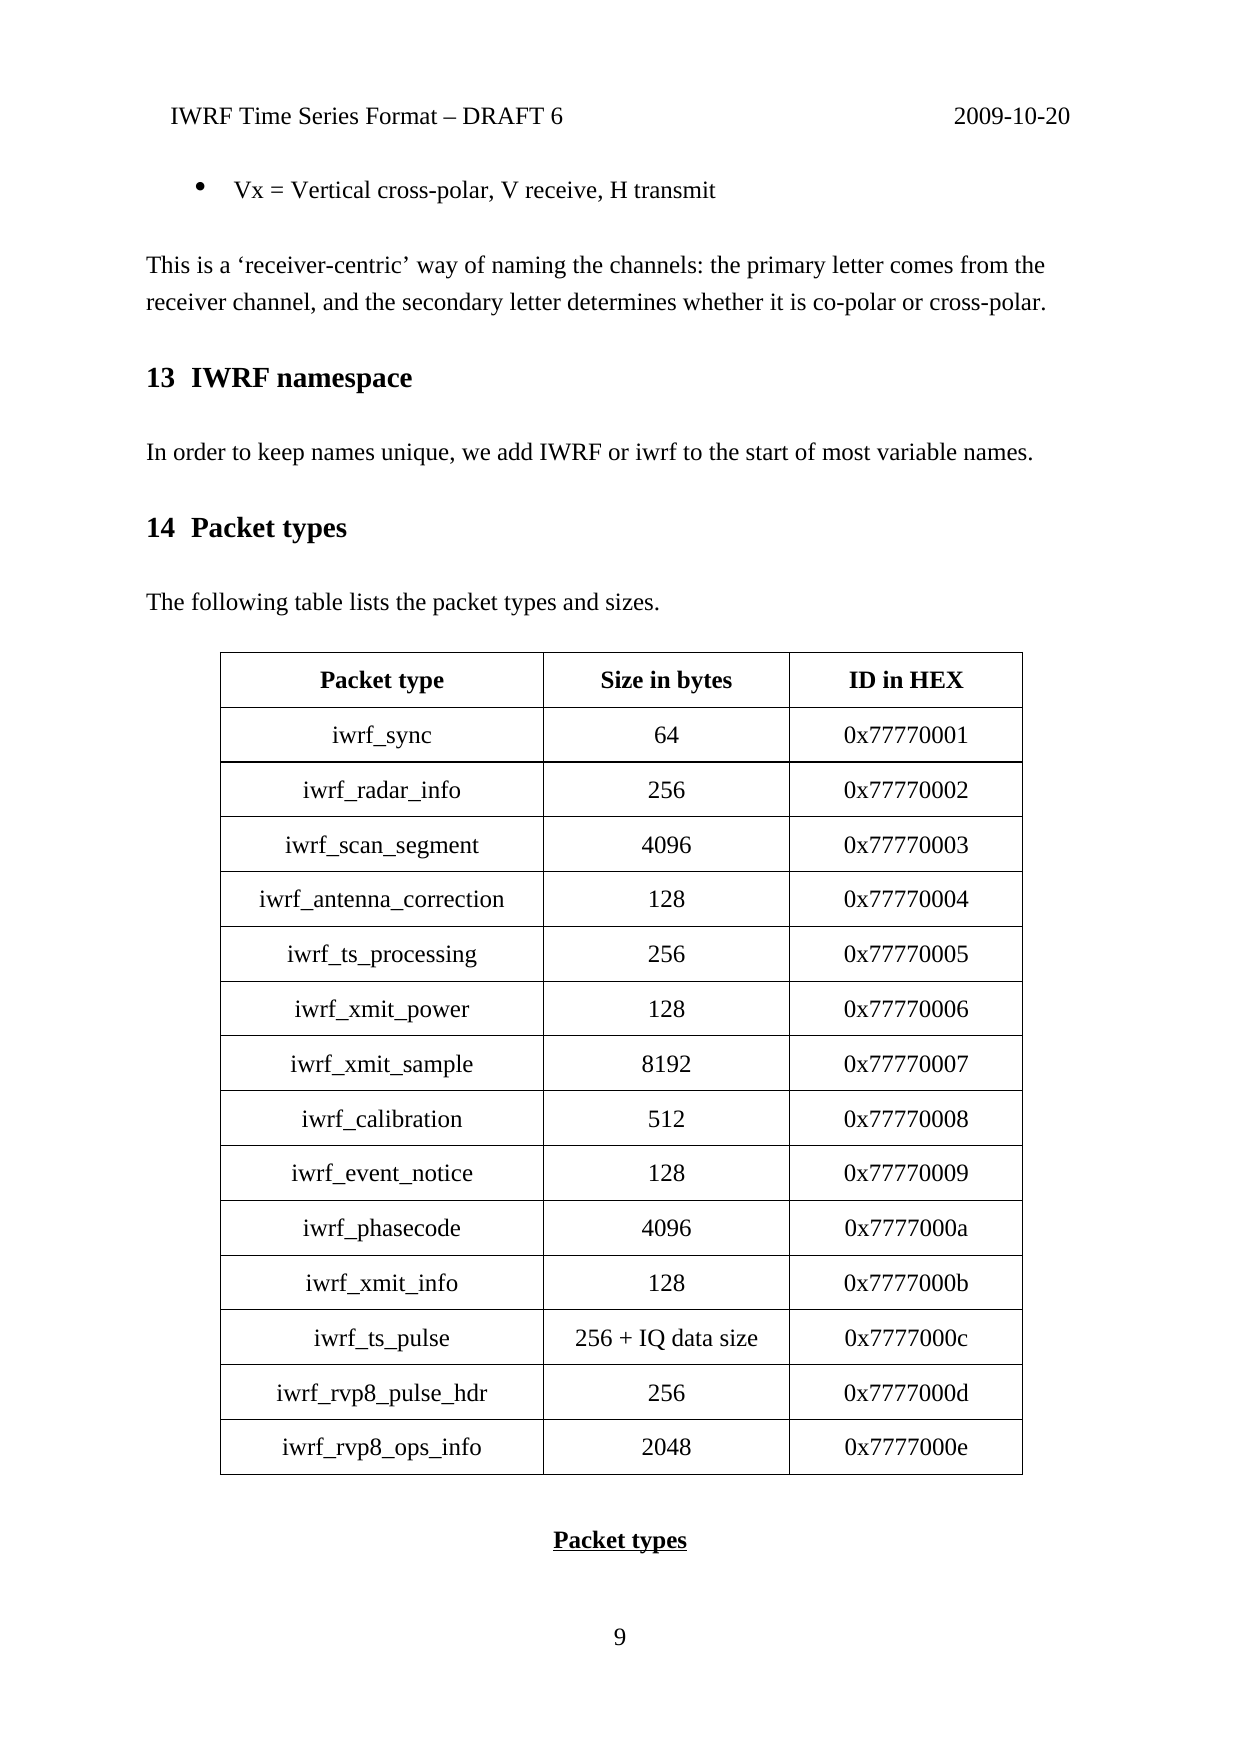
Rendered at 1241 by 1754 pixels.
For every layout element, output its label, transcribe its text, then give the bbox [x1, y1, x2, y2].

table_cell 0x7777000a [790, 1201, 1022, 1254]
table_cell iwrf_rvp8_ops_info [221, 1420, 543, 1474]
table_cell 8192 [544, 1036, 789, 1090]
table_cell 0x77770009 [790, 1146, 1022, 1200]
table_cell iwrf_antenna_correction [221, 872, 543, 926]
table_cell iwrf_calibration [221, 1091, 543, 1145]
subtitle IWRF namespace [146, 352, 1094, 389]
table_cell 0x77770002 [790, 763, 1022, 816]
text This is a ‘receiver-centric’ way of naming the channels: the primary letter comes from the receiver channel, and the secondary letter determines whether it is co-polar or cross-polar. [146, 239, 1094, 314]
text Packet types [146, 1514, 1094, 1552]
table_cell 128 [544, 1146, 789, 1200]
table_cell iwrf_xmit_power [221, 982, 543, 1035]
table_cell 2048 [544, 1420, 789, 1474]
table_cell 0x7777000d [790, 1365, 1022, 1419]
list Vx = Vertical cross-polar, V receive, H transmit [196, 164, 1094, 202]
table_cell 0x77770005 [790, 927, 1022, 981]
table_cell iwrf_phasecode [221, 1201, 543, 1254]
table_header Size in bytes [544, 653, 789, 707]
table_cell 128 [544, 872, 789, 926]
text In order to keep names unique, we add IWRF or iwrf to the start of most variable names. [146, 427, 1094, 464]
table_cell 0x7777000b [790, 1256, 1022, 1309]
table_cell iwrf_rvp8_pulse_hdr [221, 1365, 543, 1419]
table_cell 256 + IQ data size [544, 1310, 789, 1364]
table_header ID in HEX [790, 653, 1022, 707]
table_cell 4096 [544, 817, 789, 871]
table_cell iwrf_scan_segment [221, 817, 543, 871]
text The following table lists the packet types and sizes. [146, 577, 1094, 614]
table_cell 0x7777000c [790, 1310, 1022, 1364]
table_cell 256 [544, 927, 789, 981]
table_cell iwrf_event_notice [221, 1146, 543, 1200]
table_cell 4096 [544, 1201, 789, 1254]
table_cell 0x77770008 [790, 1091, 1022, 1145]
table_cell 0x77770007 [790, 1036, 1022, 1090]
table_header Packet type [221, 653, 543, 707]
table_cell 0x77770006 [790, 982, 1022, 1035]
table_cell 128 [544, 1256, 789, 1309]
table_cell 128 [544, 982, 789, 1035]
table_cell iwrf_ts_pulse [221, 1310, 543, 1364]
table_cell 512 [544, 1091, 789, 1145]
table_cell iwrf_sync [221, 708, 543, 761]
table_cell 256 [544, 763, 789, 816]
table_cell 0x7777000e [790, 1420, 1022, 1474]
table_cell 0x77770003 [790, 817, 1022, 871]
table_cell iwrf_xmit_sample [221, 1036, 543, 1090]
table_cell iwrf_ts_processing [221, 927, 543, 981]
table_cell 256 [544, 1365, 789, 1419]
table_cell iwrf_xmit_info [221, 1256, 543, 1309]
table_cell iwrf_radar_info [221, 763, 543, 816]
table_cell 64 [544, 708, 789, 761]
table_cell 0x77770004 [790, 872, 1022, 926]
subtitle Packet types [146, 502, 1094, 539]
table_cell 0x77770001 [790, 708, 1022, 761]
